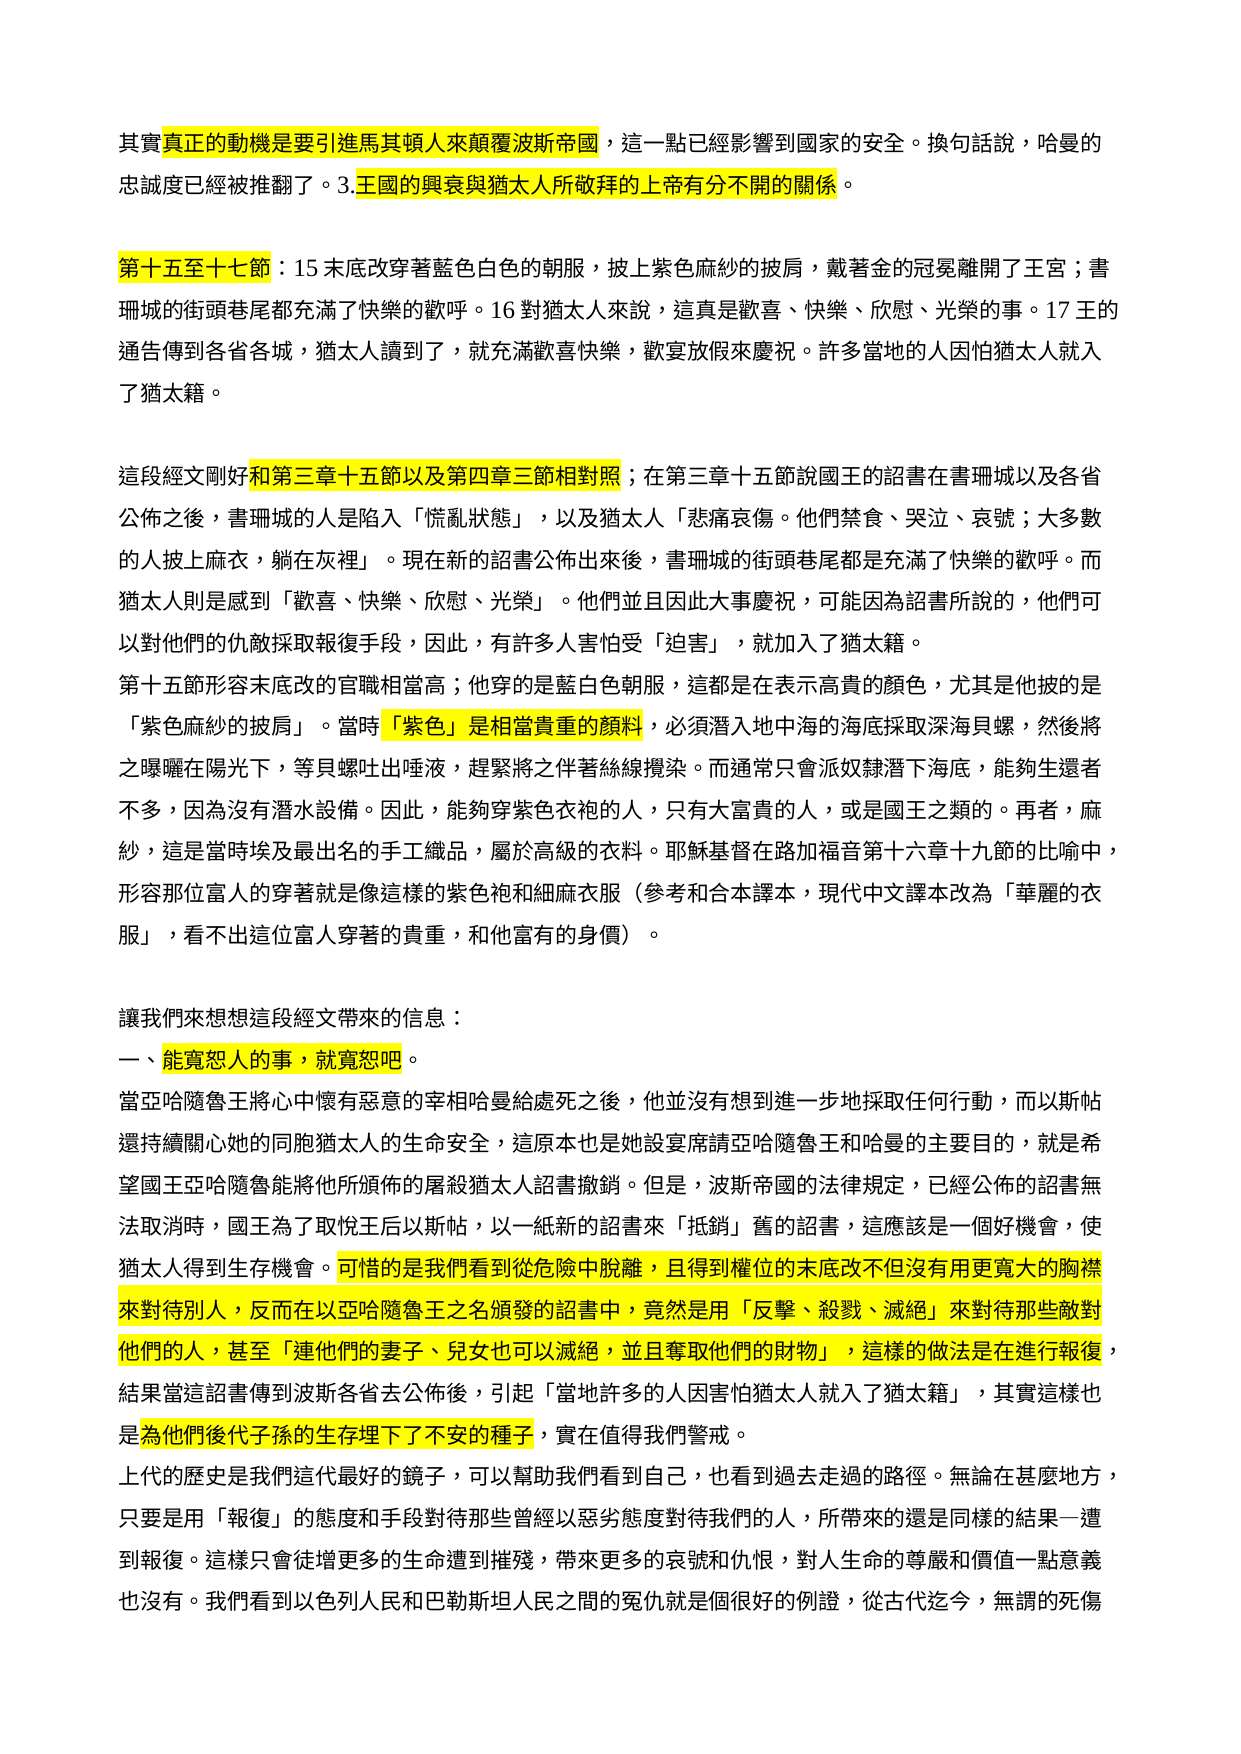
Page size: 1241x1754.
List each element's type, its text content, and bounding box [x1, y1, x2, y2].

text 這段經文剛好和第三章十五節以及第四章三節相對照；在第三章十五節說國王的詔書在書珊城以及各省公佈之後，書珊城的人是陷入「慌亂狀態」，以及猶太人「悲痛哀傷。他們禁食、哭泣、哀號；大多數的人披上麻衣，躺在灰裡」。現在新的詔書公佈出來後，書珊城的街頭巷尾都是充滿了快樂的歡呼。而猶太人則是感到「歡喜、快樂、欣慰、光榮」。他們並且因此大事慶祝，可能因為詔書所說的，他們可以對他們的仇敵採取報復手段，因此，有許多人害怕受「迫害」，就加入了猶太籍。 [118, 451, 1122, 660]
text 第十五節形容末底改的官職相當高；他穿的是藍白色朝服，這都是在表示高貴的顏色，尤其是他披的是「紫色麻紗的披肩」。當時「紫色」是相當貴重的顏料，必須潛入地中海的海底採取深海貝螺，然後將之曝曬在陽光下，等貝螺吐出唾液，趕緊將之伴著絲線攪染。而通常只會派奴隸潛下海底，能夠生還者不多，因為沒有潛水設備。因此，能夠穿紫色衣袍的人，只有大富貴的人，或是國王之類的。再者，麻紗，這是當時埃及最出名的手工織品，屬於高級的衣料。耶穌基督在路加福音第十六章十九節的比喻中，形容那位富人的穿著就是像這樣的紫色袍和細麻衣服（參考和合本譯本，現代中文譯本改為「華麗的衣服」，看不出這位富人穿著的貴重，和他富有的身價）。 [118, 660, 1122, 951]
text 第十五至十七節：15末底改穿著藍色白色的朝服，披上紫色麻紗的披肩，戴著金的冠冕離開了王宮；書珊城的街頭巷尾都充滿了快樂的歡呼。16對猶太人來說，這真是歡喜、快樂、欣慰、光榮的事。17王的通告傳到各省各城，猶太人讀到了，就充滿歡喜快樂，歡宴放假來慶祝。許多當地的人因怕猶太人就入了猶太籍。 [118, 243, 1122, 410]
text 讓我們來想想這段經文帶來的信息： [118, 993, 1122, 1035]
text 當亞哈隨魯王將心中懷有惡意的宰相哈曼給處死之後，他並沒有想到進一步地採取任何行動，而以斯帖還持續關心她的同胞猶太人的生命安全，這原本也是她設宴席請亞哈隨魯王和哈曼的主要目的，就是希望國王亞哈隨魯能將他所頒佈的屠殺猶太人詔書撤銷。但是，波斯帝國的法律規定，已經公佈的詔書無法取消時，國王為了取悅王后以斯帖，以一紙新的詔書來「抵銷」舊的詔書，這應該是一個好機會，使猶太人得到生存機會。可惜的是我們看到從危險中脫離，且得到權位的末底改不但沒有用更寬大的胸襟來對待別人，反而在以亞哈隨魯王之名頒發的詔書中，竟然是用「反擊、殺戮、滅絕」來對待那些敵對他們的人，甚至「連他們的妻子、兒女也可以滅絕，並且奪取他們的財物」，這樣的做法是在進行報復，結果當這詔書傳到波斯各省去公佈後，引起「當地許多的人因害怕猶太人就入了猶太籍」，其實這樣也是為他們後代子孫的生存埋下了不安的種子，實在值得我們警戒。 [118, 1076, 1122, 1451]
text 從上述詔書的這段內容來看，我們可以發現有三點非常重要的地方，1.是認為哈曼也想殺害王后以斯帖，這一點是亞哈隨魯王所無法接受的，因為他是真的深深地愛著王后以斯帖。2.表面上看來是要消滅猶太人，其實真正的動機是要引進馬其頓人來顛覆波斯帝國，這一點已經影響到國家的安全。換句話說，哈曼的忠誠度已經被推翻了。3.王國的興衰與猶太人所敬拜的上帝有分不開的關係。 [118, 118, 1122, 201]
text 一、能寬恕人的事，就寬恕吧。 [118, 1035, 1122, 1076]
text 上代的歷史是我們這代最好的鏡子，可以幫助我們看到自己，也看到過去走過的路徑。無論在甚麼地方，只要是用「報復」的態度和手段對待那些曾經以惡劣態度對待我們的人，所帶來的還是同樣的結果—遭到報復。這樣只會徒增更多的生命遭到摧殘，帶來更多的哀號和仇恨，對人生命的尊嚴和價值一點意義也沒有。我們看到以色列人民和巴勒斯坦人民之間的冤仇就是個很好的例證，從古代迄今，無謂的死傷 [118, 1451, 1122, 1618]
